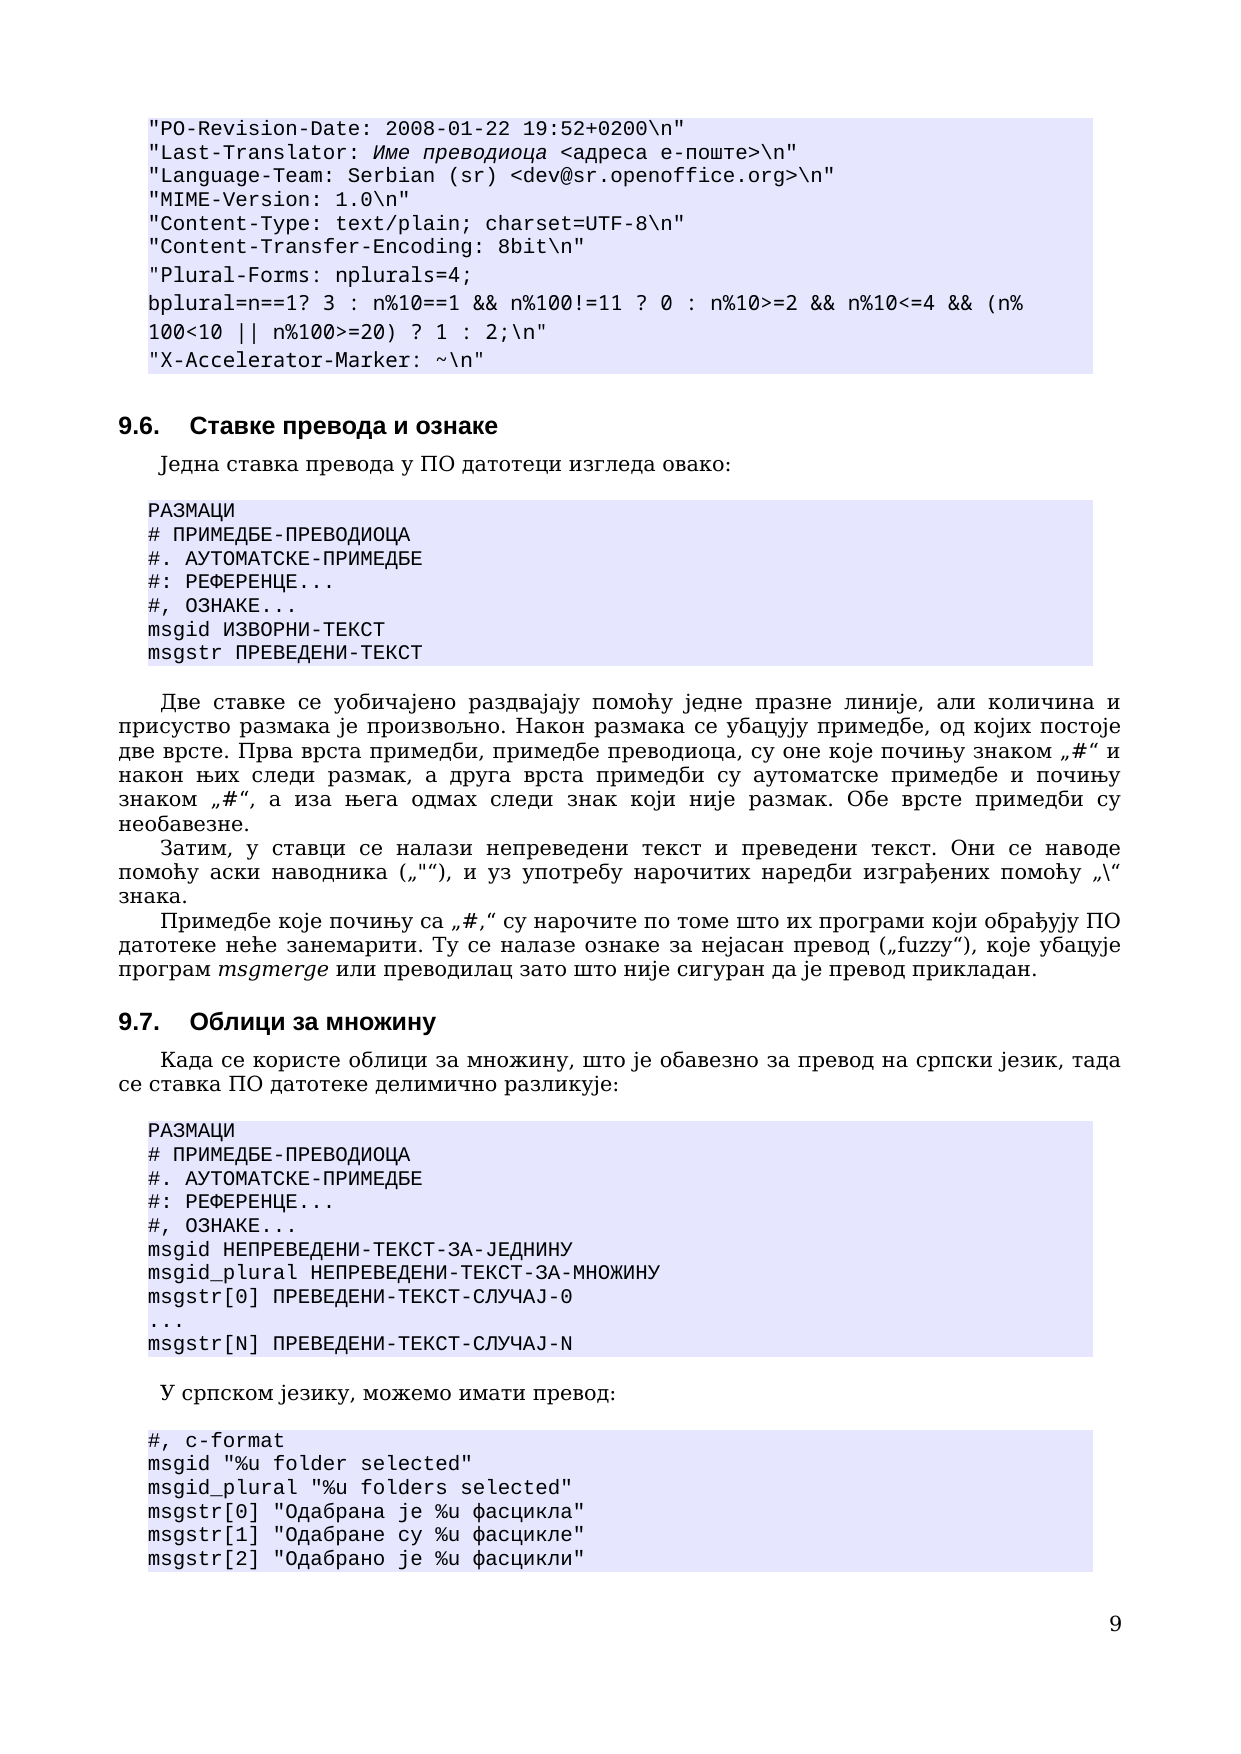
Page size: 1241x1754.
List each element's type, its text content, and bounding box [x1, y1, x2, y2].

subtitle Ставке превода и ознаке [118, 411, 1122, 439]
text #. АУТОМАТСКЕ-ПРИМЕДБЕ [148, 1168, 1093, 1191]
text msgid_plural НЕПРЕВЕДЕНИ-ТЕКСТ-ЗА-МНОЖИНУ [148, 1262, 1093, 1286]
text Када се користе облици за множину, што је обавезно за превод на српски језик, тада се ставка ПО датотеке делимично разликује: [118, 1048, 1122, 1096]
subtitle Облици за множину [118, 1006, 1122, 1035]
text # ПРИМЕДБЕ-ПРЕВОДИОЦА [148, 1144, 1093, 1168]
text Две ставке се уобичајено раздвајају помоћу једне празне линије, али количина и присуство размака је произвољно. Након размака се убацују примедбе, од којих постоје две врсте. Прва врста примедби, примедбе преводиоца, су оне које почињу знаком „#“ и након њих следи размак, а друга врста примедби су аутоматске примедбе и почињу знаком „#“, а иза њега одмах следи знак који није размак. Обе врсте примедби су необавезне. [118, 690, 1122, 836]
text Једна ставка превода у ПО датотеци изгледа овако: [118, 452, 1122, 476]
text У српском језику, можемо имати превод: [118, 1381, 1122, 1406]
text РАЗМАЦИ [148, 1121, 1093, 1144]
text msgstr[0] "Одабрана је %u фасцикла" [148, 1501, 1093, 1524]
text msgid ИЗВОРНИ-ТЕКСТ [148, 619, 1093, 642]
text msgstr[0] ПРЕВЕДЕНИ-ТЕКСТ-СЛУЧАЈ-0 [148, 1286, 1093, 1310]
text msgid "%u folder selected" [148, 1453, 1093, 1477]
text #: РЕФЕРЕНЦЕ... [148, 1191, 1093, 1215]
text # ПРИМЕДБЕ-ПРЕВОДИОЦА [148, 524, 1093, 548]
text "PO-Revision-Date: 2008-01-22 19:52+0200\n" "Last-Translator: Име преводиоца <адреса е-поште>\n" "Language-Team: Serbian (sr) <dev@sr.openoffice.org>\n" "MIME-Version: 1.0\n" "Content-Type: text/plain; charset=UTF-8\n" "Content-Transfer-Encoding: 8bit\n" "Plural-Forms: nplurals=4; bplural=n==1? 3 : n%10==1 && n%100!=11 ? 0 : n%10>=2 && n%10<=4 && (n% 100<10 || n%100>=20) ? 1 : 2;\n" "X-Accelerator-Marker: ~\n" [148, 118, 1093, 374]
text Примедбе које почињу са „#,“ су нарочите по томе што их програми који обрађују ПО датотеке неће занемарити. Ту се налазе ознаке за нејасан превод („fuzzy“), које убацује програм msgmerge или преводилац зато што није сигуран да је превод прикладан. [118, 909, 1122, 981]
text msgstr[1] "Одабране су %u фасцикле" [148, 1524, 1093, 1548]
text msgid_plural "%u folders selected" [148, 1477, 1093, 1501]
text msgid НЕПРЕВЕДЕНИ-ТЕКСТ-ЗА-ЈЕДНИНУ [148, 1239, 1093, 1262]
text ... [148, 1310, 1093, 1333]
text msgstr[N] ПРЕВЕДЕНИ-ТЕКСТ-СЛУЧАЈ-N [148, 1333, 1093, 1357]
text msgstr ПРЕВЕДЕНИ-ТЕКСТ [148, 642, 1093, 666]
text #. АУТОМАТСКЕ-ПРИМЕДБЕ [148, 548, 1093, 571]
text Затим, у ставци се налази непреведени текст и преведени текст. Они се наводе помоћу аски наводника („"“), и уз употребу нарочитих наредби изграђених помоћу „\“ знака. [118, 836, 1122, 909]
text #: РЕФЕРЕНЦЕ... [148, 571, 1093, 595]
text msgstr[2] "Одабрано је %u фасцикли" [148, 1548, 1093, 1572]
text #, c-format [148, 1430, 1093, 1453]
text #, ОЗНАКЕ... [148, 595, 1093, 619]
text #, ОЗНАКЕ... [148, 1215, 1093, 1239]
text РАЗМАЦИ [148, 500, 1093, 524]
